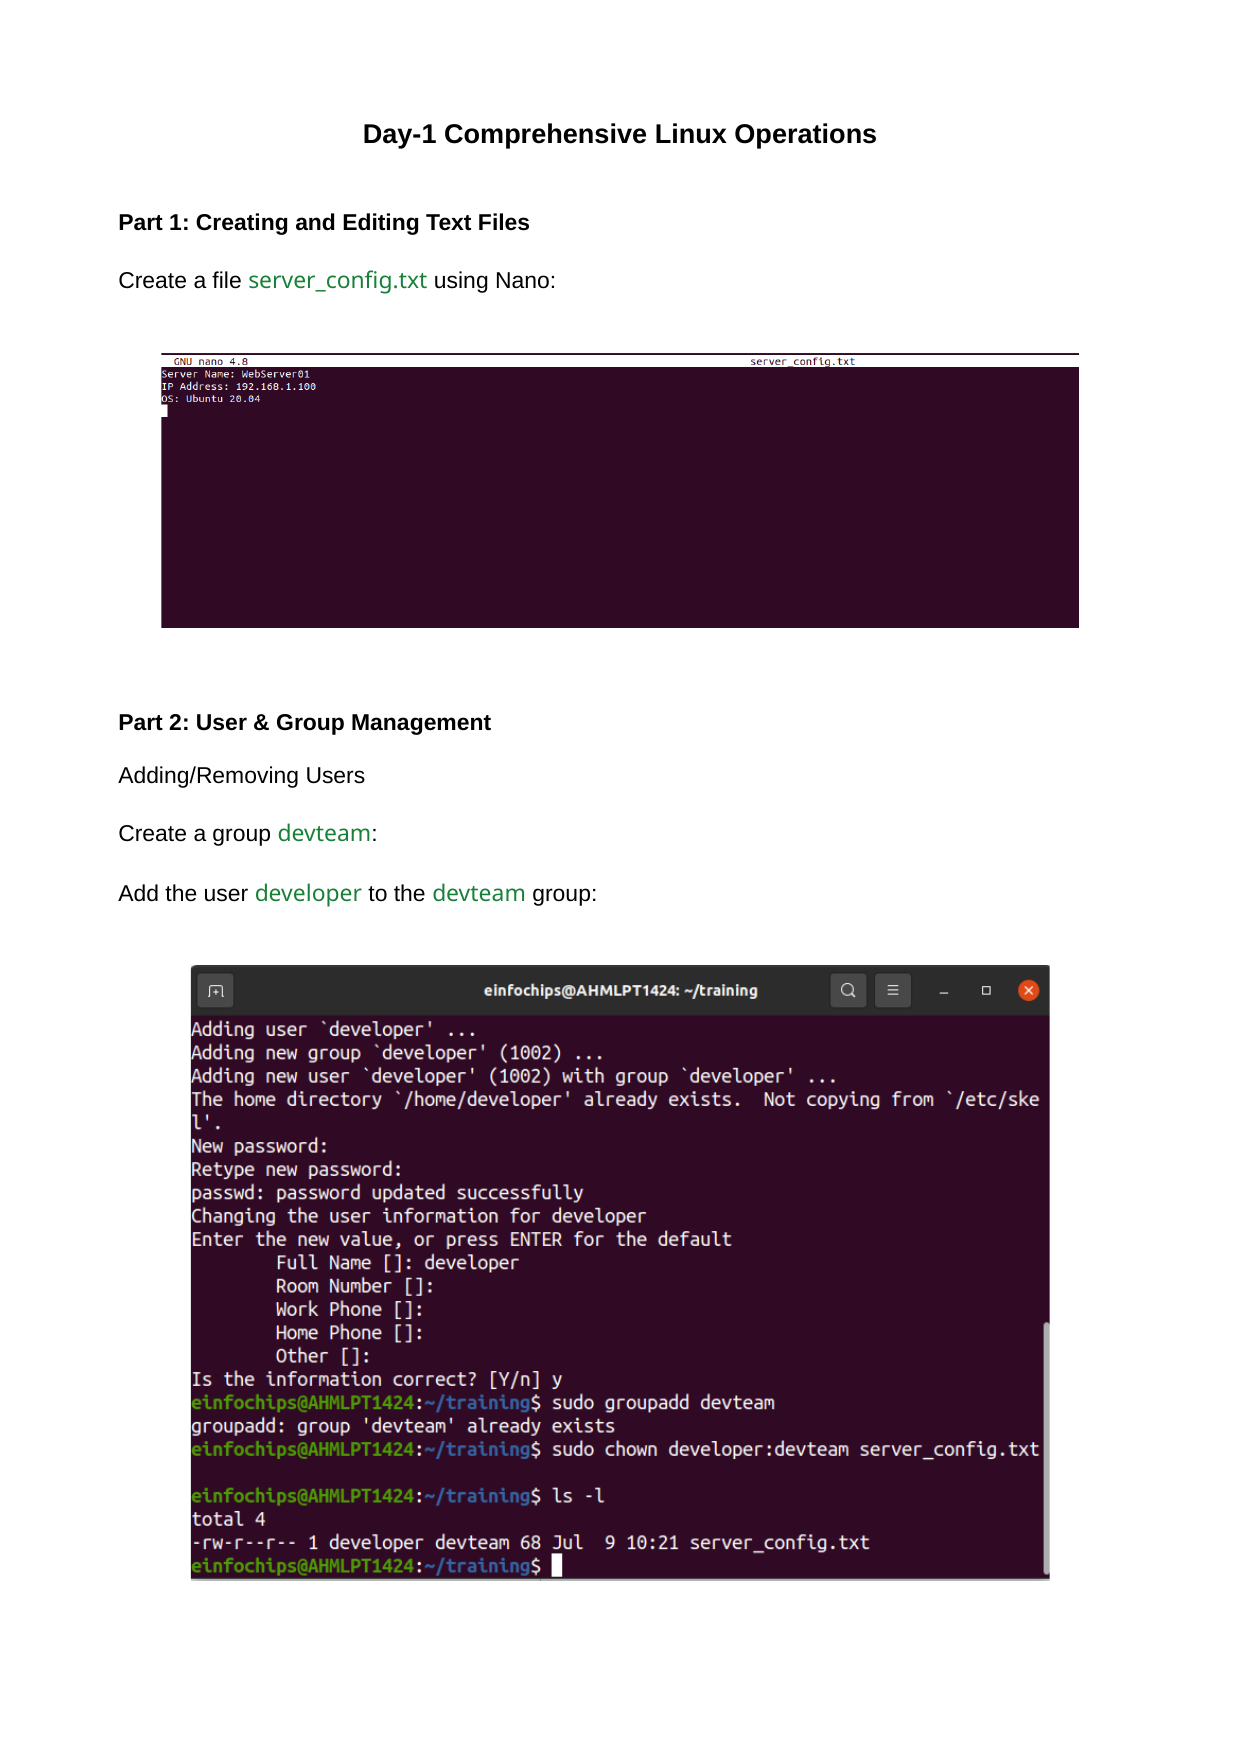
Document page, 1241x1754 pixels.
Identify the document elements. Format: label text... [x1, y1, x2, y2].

picture [190, 965, 1050, 1581]
text [118, 966, 1122, 1634]
text Create a file server_config.txt using Nano: [118, 264, 1122, 324]
picture [161, 353, 1079, 628]
text Day-1 Comprehensive Linux Operations [118, 118, 1122, 149]
text Part 1: Creating and Editing Text Files [118, 209, 1122, 236]
text Add the user developer to the devteam group: [118, 877, 1122, 908]
text Create a group devteam: [118, 817, 1122, 848]
text Part 2: User & Group Management Adding/Removing Users [118, 709, 1122, 788]
